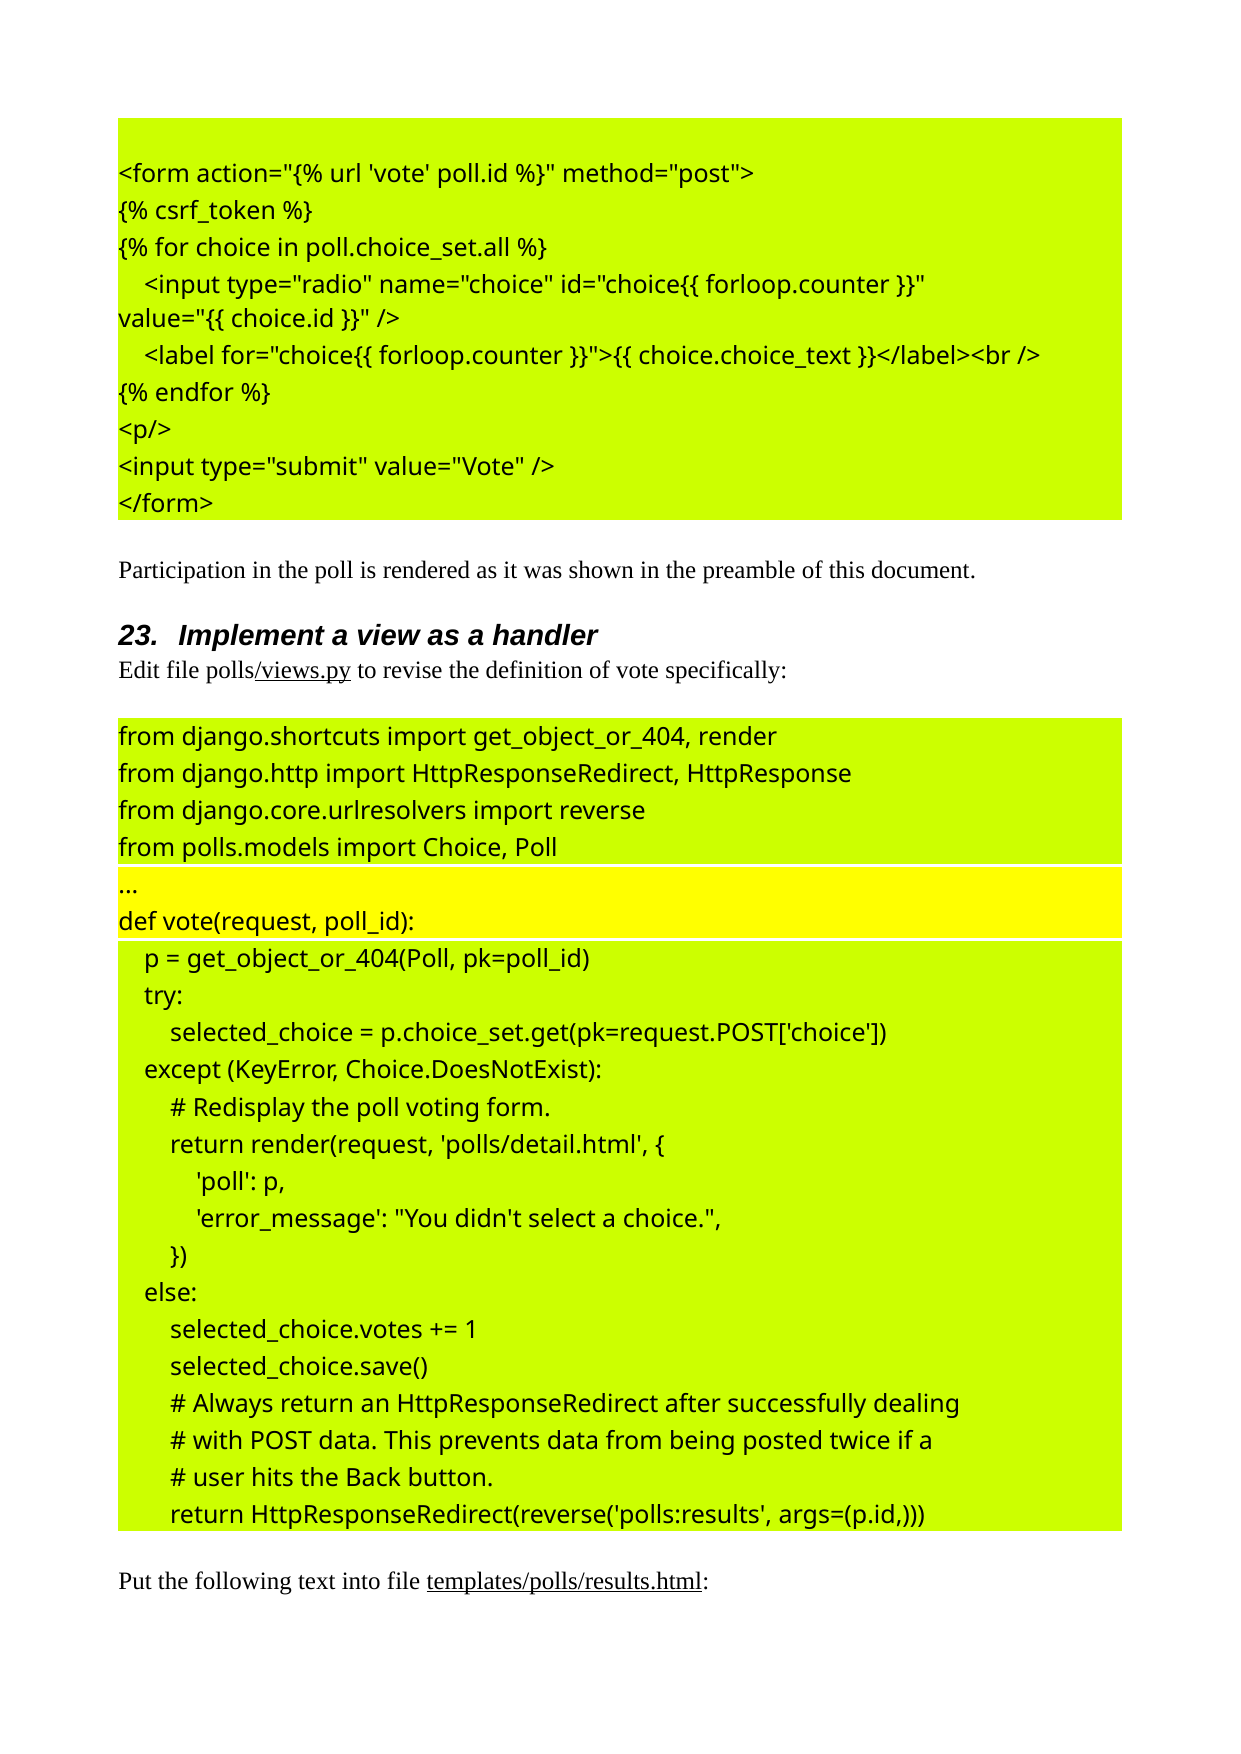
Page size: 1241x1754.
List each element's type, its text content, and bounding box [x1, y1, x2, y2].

text <form action="{% url 'vote' poll.id %}" method="post"> [118, 155, 1122, 189]
text Edit file polls/views.py to revise the definition of vote specifically: [118, 655, 1122, 684]
text return HttpResponseRedirect(reverse('polls:results', args=(p.id,))) [118, 1497, 1122, 1531]
text {% for choice in poll.choice_set.all %} [118, 229, 1122, 263]
text p = get_object_or_404(Poll, pk=poll_id) [118, 941, 1122, 975]
text <input type="radio" name="choice" id="choice{{ forloop.counter }}" value="{{ choice.id }}" /> [118, 266, 1122, 334]
text <p/> [118, 412, 1122, 446]
text selected_choice = p.choice_set.get(pk=request.POST['choice']) [118, 1015, 1122, 1049]
text else: [118, 1275, 1122, 1309]
text try: [118, 978, 1122, 1012]
text selected_choice.votes += 1 [118, 1312, 1122, 1346]
text </form> [118, 486, 1122, 520]
text # Redisplay the poll voting form. [118, 1089, 1122, 1123]
text from django.http import HttpResponseRedirect, HttpResponse [118, 756, 1122, 789]
text 'error_message': "You didn't select a choice.", [118, 1201, 1122, 1234]
text {% endfor %} [118, 375, 1122, 409]
text ... [118, 867, 1122, 901]
text <label for="choice{{ forloop.counter }}">{{ choice.choice_text }}</label><br /> [118, 338, 1122, 372]
text from django.shortcuts import get_object_or_404, render [118, 718, 1122, 752]
text def vote(request, poll_id): [118, 904, 1122, 938]
text # user hits the Back button. [118, 1460, 1122, 1494]
text Participation in the poll is rendered as it was shown in the preamble of this document. [118, 555, 1122, 583]
text except (KeyError, Choice.DoesNotExist): [118, 1052, 1122, 1086]
text selected_choice.save() [118, 1349, 1122, 1383]
text 'poll': p, [118, 1163, 1122, 1197]
text # Always return an HttpResponseRedirect after successfully dealing [118, 1386, 1122, 1420]
text return render(request, 'polls/detail.html', { [118, 1126, 1122, 1160]
text # with POST data. This prevents data from being posted twice if a [118, 1423, 1122, 1457]
text }) [118, 1238, 1122, 1272]
subtitle Implement a view as a handler [118, 618, 1122, 652]
text Put the following text into file templates/polls/results.html: [118, 1566, 1122, 1595]
text from polls.models import Choice, Poll [118, 830, 1122, 864]
text from django.core.urlresolvers import reverse [118, 793, 1122, 827]
text <input type="submit" value="Vote" /> [118, 449, 1122, 483]
text {% csrf_token %} [118, 192, 1122, 226]
